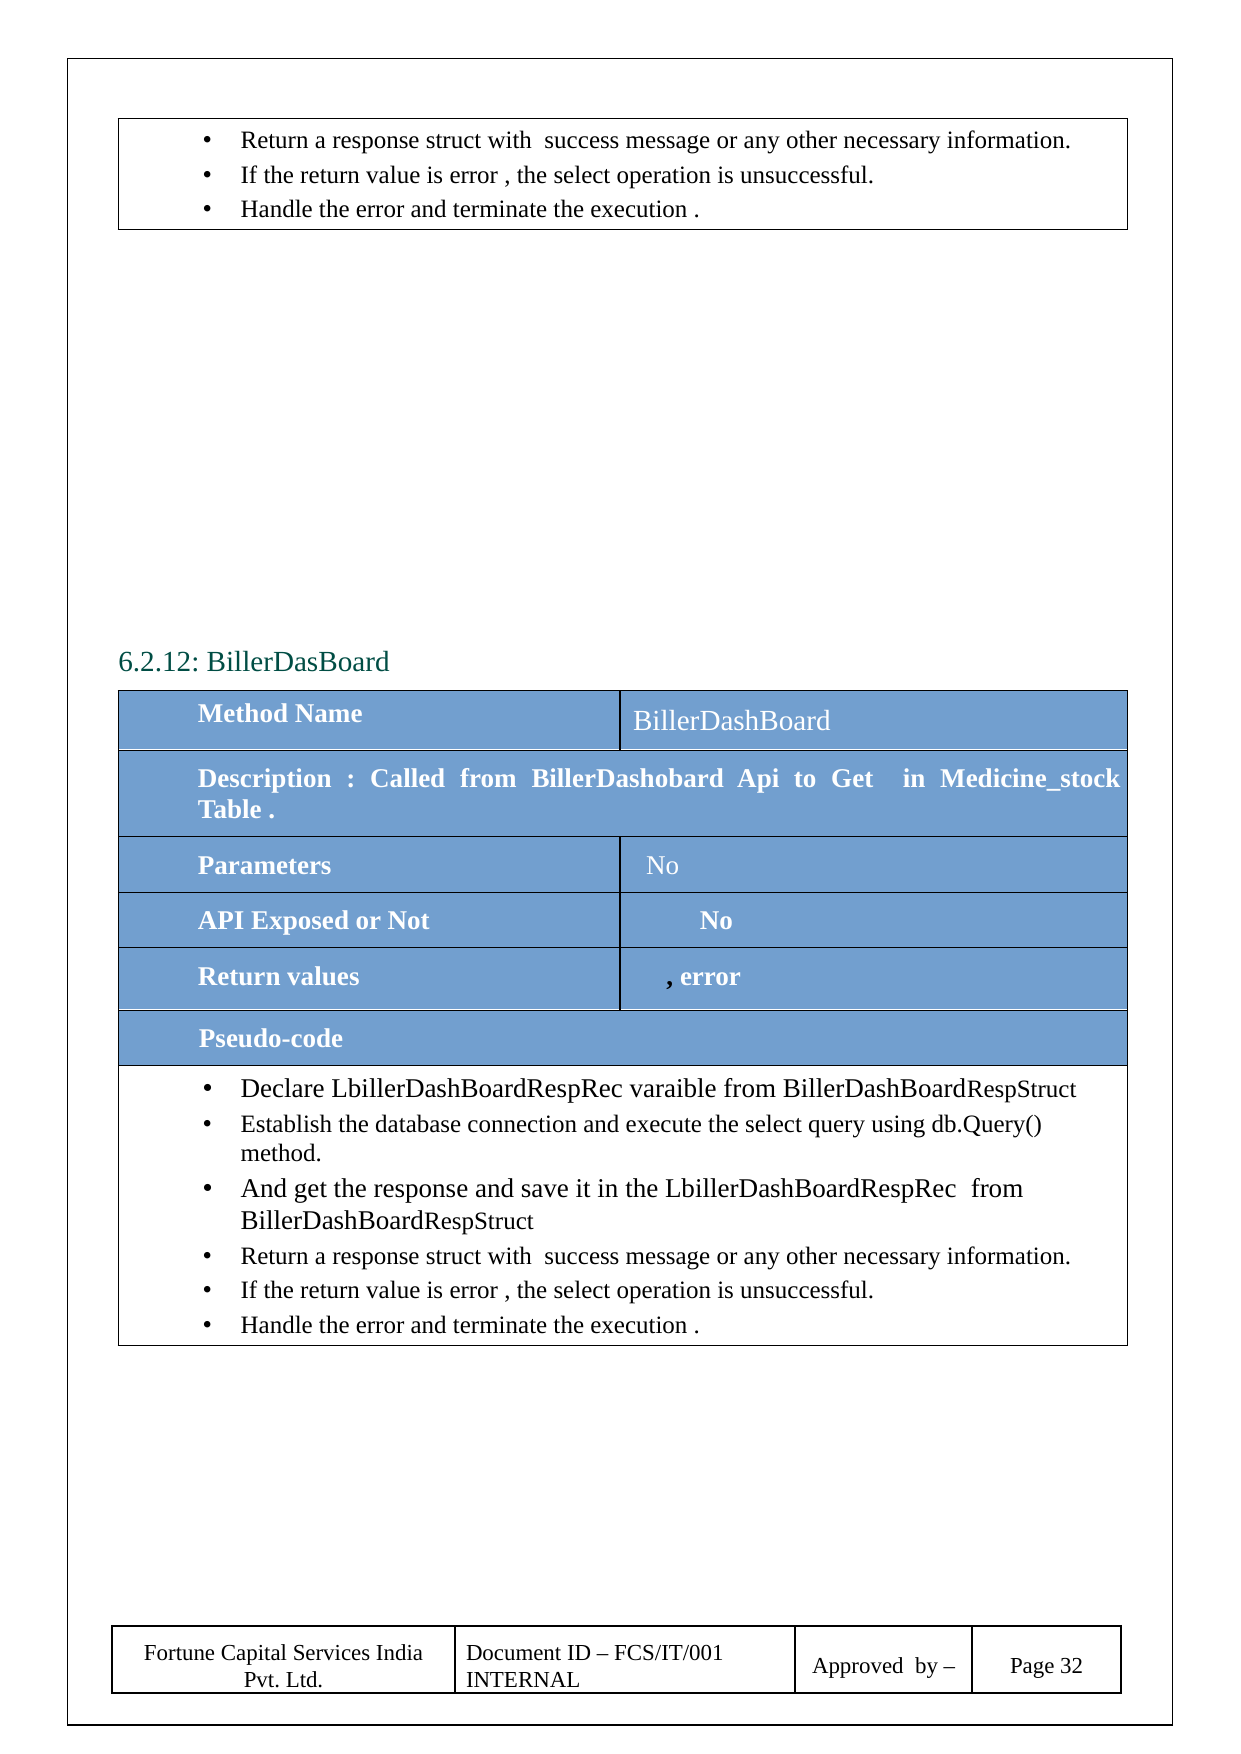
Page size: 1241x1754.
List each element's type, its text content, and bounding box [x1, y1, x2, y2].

table_cell Parameters [119, 837, 619, 892]
table_cell Description : Called from BillerDashobard Api to Get in Medicine_stock Table . [119, 751, 1127, 836]
table_header BillerDashBoard [621, 691, 1127, 749]
table_cell No [621, 837, 1127, 892]
table_cell No [621, 893, 1127, 947]
table_header Method Name [119, 691, 619, 749]
table_cell , error [621, 948, 1127, 1009]
table_cell API Exposed or Not [119, 893, 619, 947]
table_cell Return values [119, 948, 619, 1009]
subtitle 6.2.12: BillerDasBoard [118, 644, 1122, 678]
table_cell Declare LbillerDashBoardRespRec varaible from BillerDashBoardRespStruct Establish the database connection and execute the select query using db.Query() method. And get the response and save it in the LbillerDashBoardRespRec from BillerDashBoardRespStruct Return a response struct with success message or any other necessary information. If the return value is error , the select operation is unsuccessful. Handle the error and terminate the execution . [119, 1066, 1127, 1345]
table_cell Declare LsalesReportReqRec varaible from salesReportReqStruct Establish the database connection and execute the select query using db.Query() method. And get the response and save it in the lsalesstruct [] from salesreportStruct Return a response struct with success message or any other necessary information. If the return value is error , the select operation is unsuccessful. Handle the error and terminate the execution . [119, 119, 1127, 229]
table_cell Pseudo-code [119, 1011, 1127, 1065]
